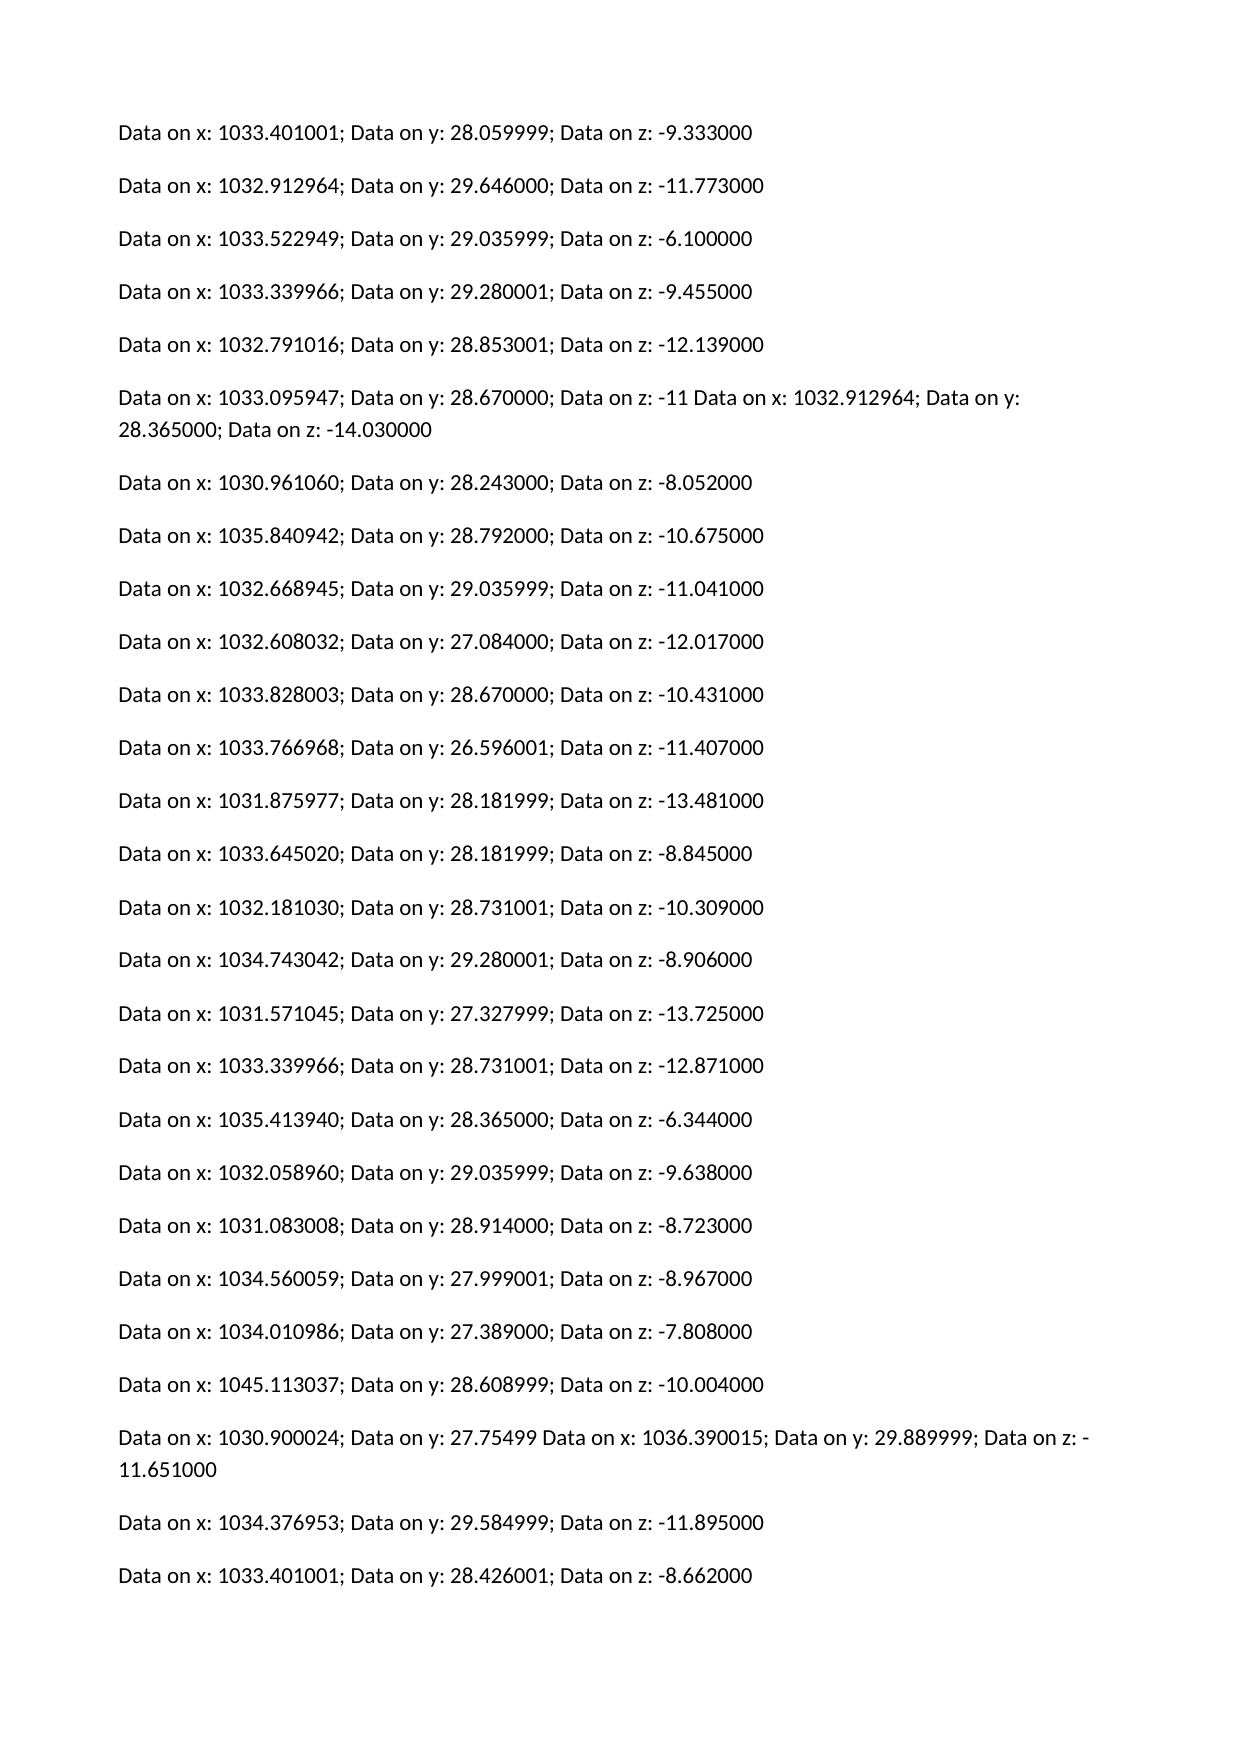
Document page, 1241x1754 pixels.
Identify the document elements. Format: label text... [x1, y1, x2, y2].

text Data on x: 1032.912964; Data on y: 29.646000; Data on z: -11.773000 [118, 171, 1122, 199]
text Data on x: 1035.413940; Data on y: 28.365000; Data on z: -6.344000 [118, 1105, 1122, 1133]
text Data on x: 1034.560059; Data on y: 27.999001; Data on z: -8.967000 [118, 1264, 1122, 1292]
text Data on x: 1033.339966; Data on y: 29.280001; Data on z: -9.455000 [118, 277, 1122, 305]
text Data on x: 1034.010986; Data on y: 27.389000; Data on z: -7.808000 [118, 1317, 1122, 1345]
text Data on x: 1031.875977; Data on y: 28.181999; Data on z: -13.481000 [118, 787, 1122, 814]
text Data on x: 1033.766968; Data on y: 26.596001; Data on z: -11.407000 [118, 733, 1122, 762]
text Data on x: 1032.181030; Data on y: 28.731001; Data on z: -10.309000 [118, 893, 1122, 921]
text Data on x: 1033.401001; Data on y: 28.426001; Data on z: -8.662000 [118, 1561, 1122, 1589]
text Data on x: 1033.522949; Data on y: 29.035999; Data on z: -6.100000 [118, 224, 1122, 252]
text Data on x: 1034.743042; Data on y: 29.280001; Data on z: -8.906000 [118, 946, 1122, 974]
text Data on x: 1033.095947; Data on y: 28.670000; Data on z: -11 Data on x: 1032.912964; Data on y: 28.365000; Data on z: -14.030000 [118, 383, 1122, 443]
text Data on x: 1032.668945; Data on y: 29.035999; Data on z: -11.041000 [118, 574, 1122, 602]
text Data on x: 1030.900024; Data on y: 27.75499 Data on x: 1036.390015; Data on y: 29.889999; Data on z: -11.651000 [118, 1423, 1122, 1483]
text Data on x: 1045.113037; Data on y: 28.608999; Data on z: -10.004000 [118, 1370, 1122, 1398]
text Data on x: 1033.828003; Data on y: 28.670000; Data on z: -10.431000 [118, 681, 1122, 708]
text Data on x: 1032.608032; Data on y: 27.084000; Data on z: -12.017000 [118, 627, 1122, 656]
text Data on x: 1034.376953; Data on y: 29.584999; Data on z: -11.895000 [118, 1508, 1122, 1536]
text Data on x: 1035.840942; Data on y: 28.792000; Data on z: -10.675000 [118, 521, 1122, 549]
text Data on x: 1032.791016; Data on y: 28.853001; Data on z: -12.139000 [118, 330, 1122, 358]
text Data on x: 1031.571045; Data on y: 27.327999; Data on z: -13.725000 [118, 999, 1122, 1027]
text Data on x: 1033.645020; Data on y: 28.181999; Data on z: -8.845000 [118, 839, 1122, 868]
text Data on x: 1033.339966; Data on y: 28.731001; Data on z: -12.871000 [118, 1052, 1122, 1080]
text Data on x: 1032.058960; Data on y: 29.035999; Data on z: -9.638000 [118, 1158, 1122, 1186]
text Data on x: 1030.961060; Data on y: 28.243000; Data on z: -8.052000 [118, 468, 1122, 496]
text Data on x: 1033.401001; Data on y: 28.059999; Data on z: -9.333000 [118, 118, 1122, 146]
text Data on x: 1031.083008; Data on y: 28.914000; Data on z: -8.723000 [118, 1211, 1122, 1239]
